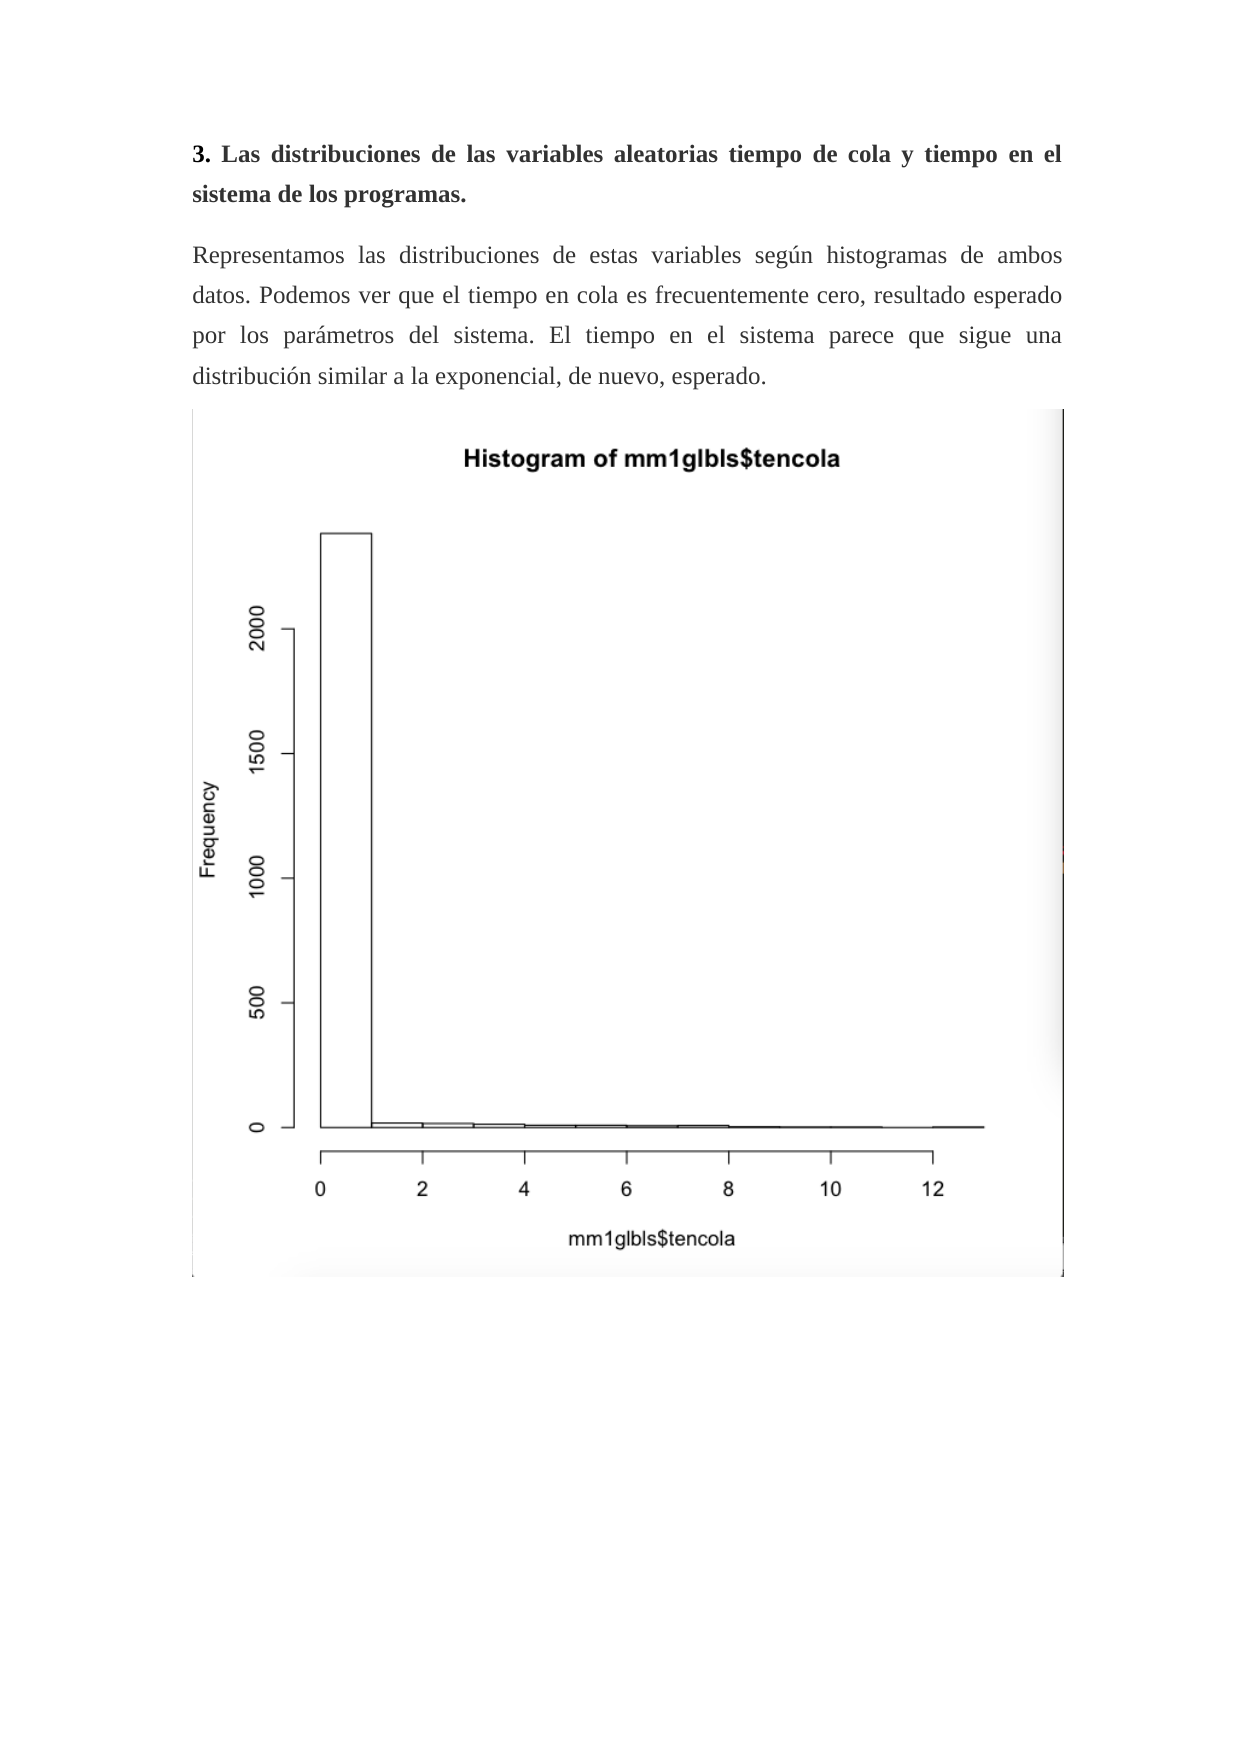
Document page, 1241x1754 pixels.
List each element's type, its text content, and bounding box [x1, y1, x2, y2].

text Representamos las distribuciones de estas variables según histogramas de ambos datos. Podemos ver que el tiempo en cola es frecuentemente cero, resultado esperado por los parámetros del sistema. El tiempo en el sistema parece que sigue una distribución similar a la exponencial, de nuevo, esperado. [192, 240, 1064, 389]
picture [192, 409, 1064, 1277]
text 3. Las distribuciones de las variables aleatorias tiempo de cola y tiempo en el sistema de los programas. [192, 139, 1064, 208]
